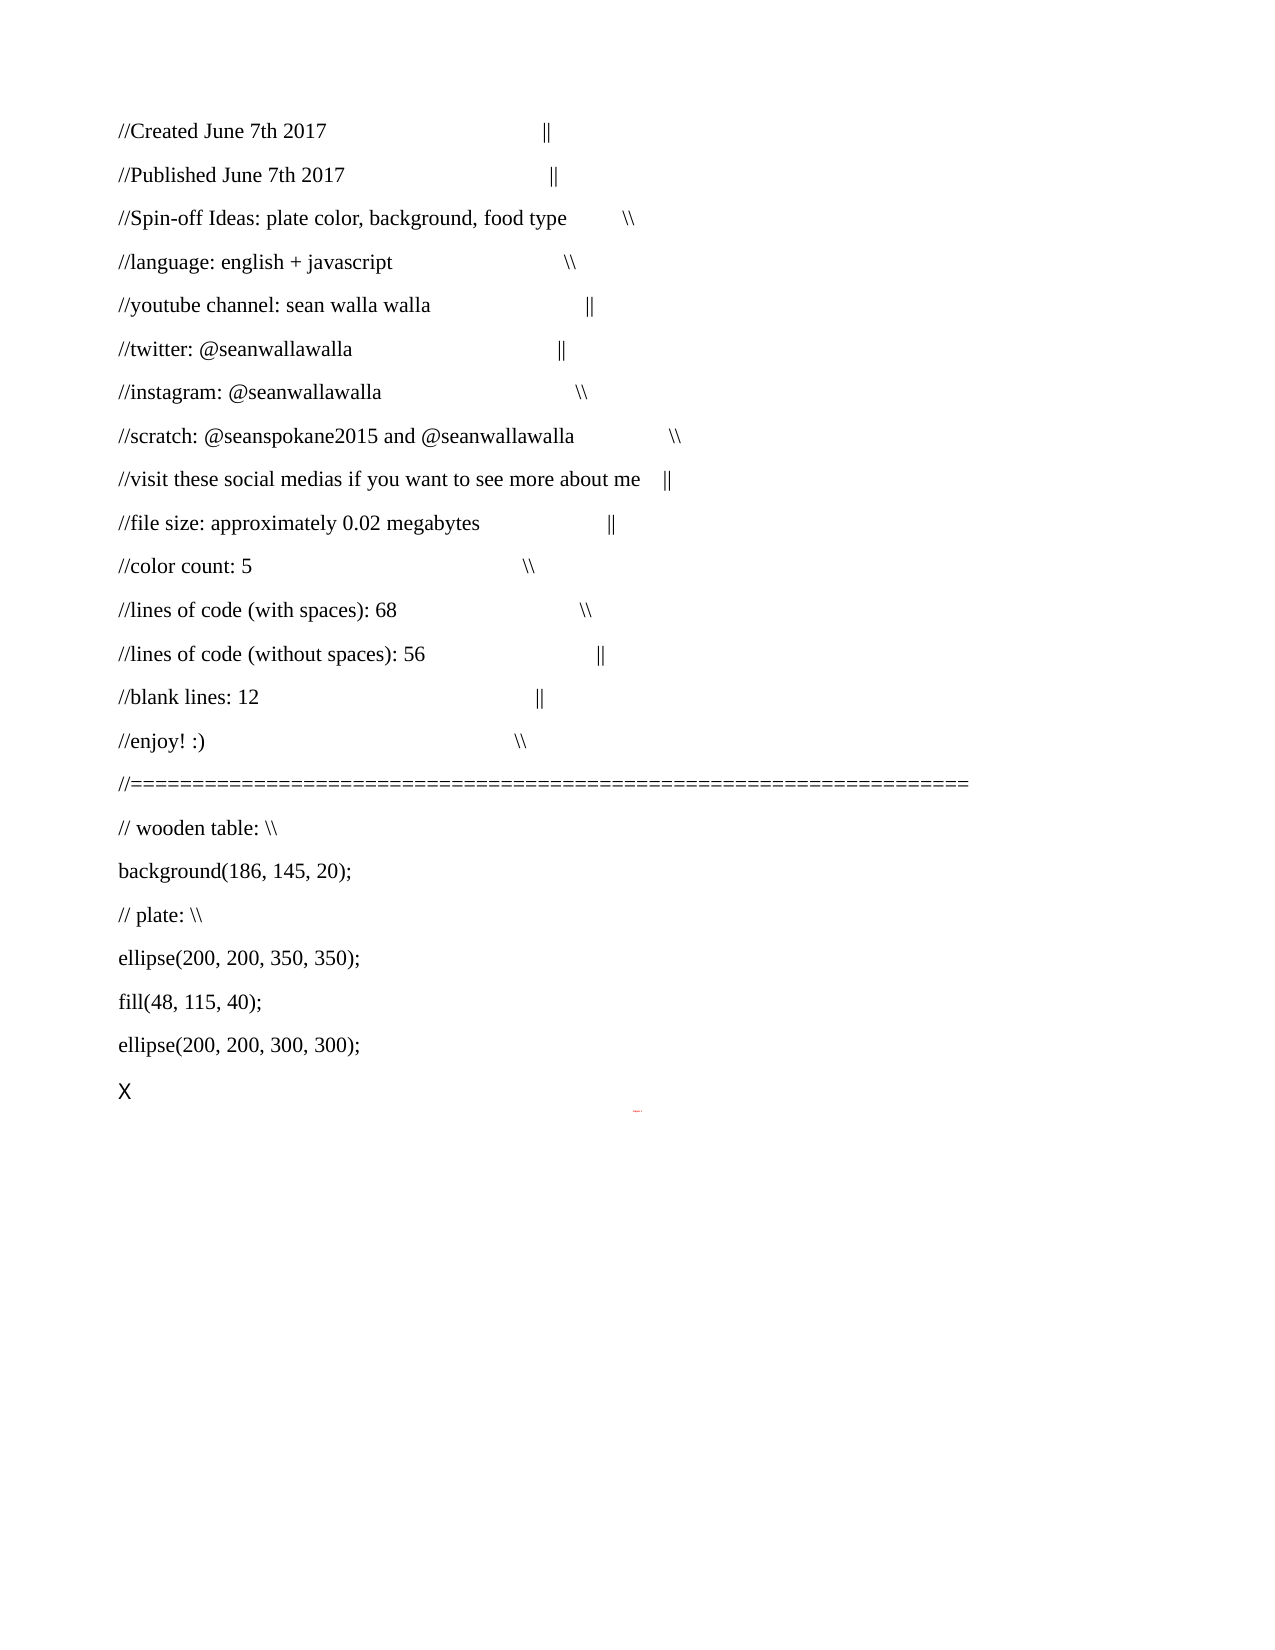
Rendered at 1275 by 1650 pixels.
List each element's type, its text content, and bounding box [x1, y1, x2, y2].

text //==================================================================== [118, 771, 1157, 796]
text ellipse(200, 200, 350, 350); [118, 945, 1157, 971]
text //instagram: @seanwallawalla \\ [118, 379, 1157, 404]
text //Created June 7th 2017 || [118, 118, 1157, 143]
text // wooden table: \\ [118, 815, 1157, 840]
text //blank lines: 12 || [118, 684, 1157, 709]
text //lines of code (without spaces): 56 || [118, 641, 1157, 666]
text //visit these social medias if you want to see more about me || [118, 466, 1157, 492]
text //scratch: @seanspokane2015 and @seanwallawalla \\ [118, 423, 1157, 448]
text fill(48, 115, 40); [118, 989, 1157, 1014]
text //twitter: @seanwallawalla || [118, 336, 1157, 361]
text ellipse(200, 200, 300, 300); [118, 1032, 1157, 1058]
text //color count: 5 \\ [118, 553, 1157, 579]
text //youtube channel: sean walla walla || [118, 292, 1157, 317]
text //lines of code (with spaces): 68 \\ [118, 597, 1157, 622]
text //language: english + javascript \\ [118, 249, 1157, 274]
text background(186, 145, 20); [118, 858, 1157, 883]
text // plate: \\ [118, 902, 1157, 927]
text X [118, 1076, 1157, 1106]
text //enjoy! :) \\ [118, 728, 1157, 753]
text //file size: approximately 0.02 megabytes || [118, 510, 1157, 535]
text //Published June 7th 2017 || [118, 162, 1157, 187]
text //Spin-off Ideas: plate color, background, food type \\ [118, 205, 1157, 230]
